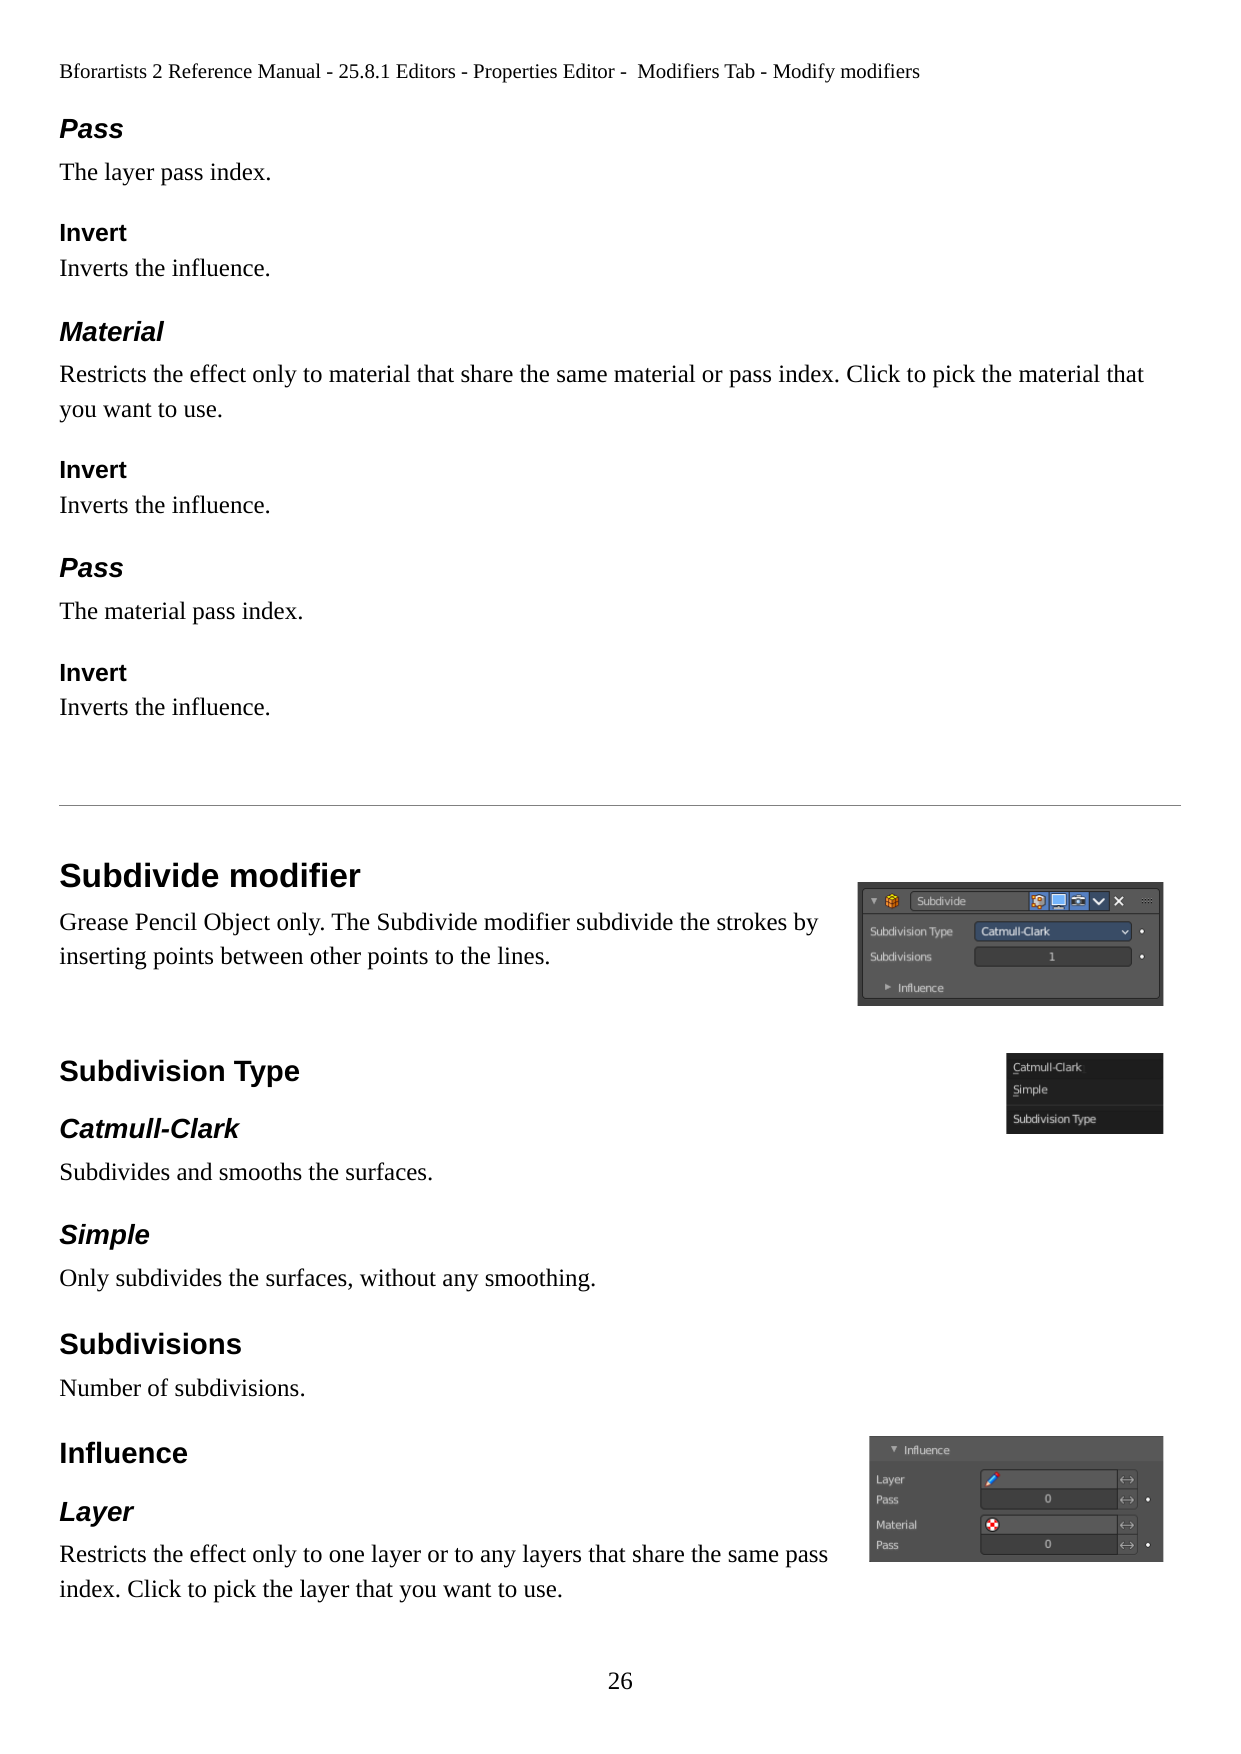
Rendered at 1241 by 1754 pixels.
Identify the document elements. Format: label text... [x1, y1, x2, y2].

subtitle Influence [59, 1436, 869, 1470]
subtitle Layer [59, 1495, 869, 1527]
subtitle Subdivisions [59, 1327, 1181, 1360]
text Subdivides and smooths the surfaces. [59, 1157, 1181, 1186]
text Grease Pencil Object only. The Subdivide modifier subdivide the strokes by inserting points between other points to the lines. [59, 907, 857, 970]
text Inverts the influence. [59, 692, 1181, 721]
subtitle Pass [59, 113, 1181, 144]
text Restricts the effect only to one layer or to any layers that share the same pass index. Click to pick the layer that you want to use. [59, 1539, 1181, 1603]
picture [869, 1436, 1164, 1562]
subtitle Subdivide modifier [59, 856, 1181, 894]
picture [1006, 1053, 1164, 1134]
subtitle [1164, 1495, 1181, 1527]
subtitle Subdivision Type [59, 1054, 1006, 1088]
text Only subdivides the surfaces, without any smoothing. [59, 1263, 1181, 1292]
subtitle Invert [59, 455, 1181, 484]
subtitle Material [59, 315, 1181, 347]
subtitle [1164, 1436, 1181, 1470]
text Number of subdivisions. [59, 1373, 1181, 1402]
subtitle Invert [59, 658, 1181, 686]
subtitle [1164, 1054, 1181, 1088]
picture [857, 882, 1164, 1006]
subtitle Pass [59, 552, 1181, 583]
subtitle Simple [59, 1218, 1181, 1250]
subtitle Catmull-Clark [59, 1113, 1181, 1144]
text Restricts the effect only to material that share the same material or pass index. Click to pick the material that you want to use. [59, 359, 1181, 422]
text The layer pass index. [59, 157, 1181, 186]
text Inverts the influence. [59, 253, 1181, 282]
text Inverts the influence. [59, 490, 1181, 519]
subtitle Invert [59, 218, 1181, 247]
text The material pass index. [59, 596, 1181, 625]
